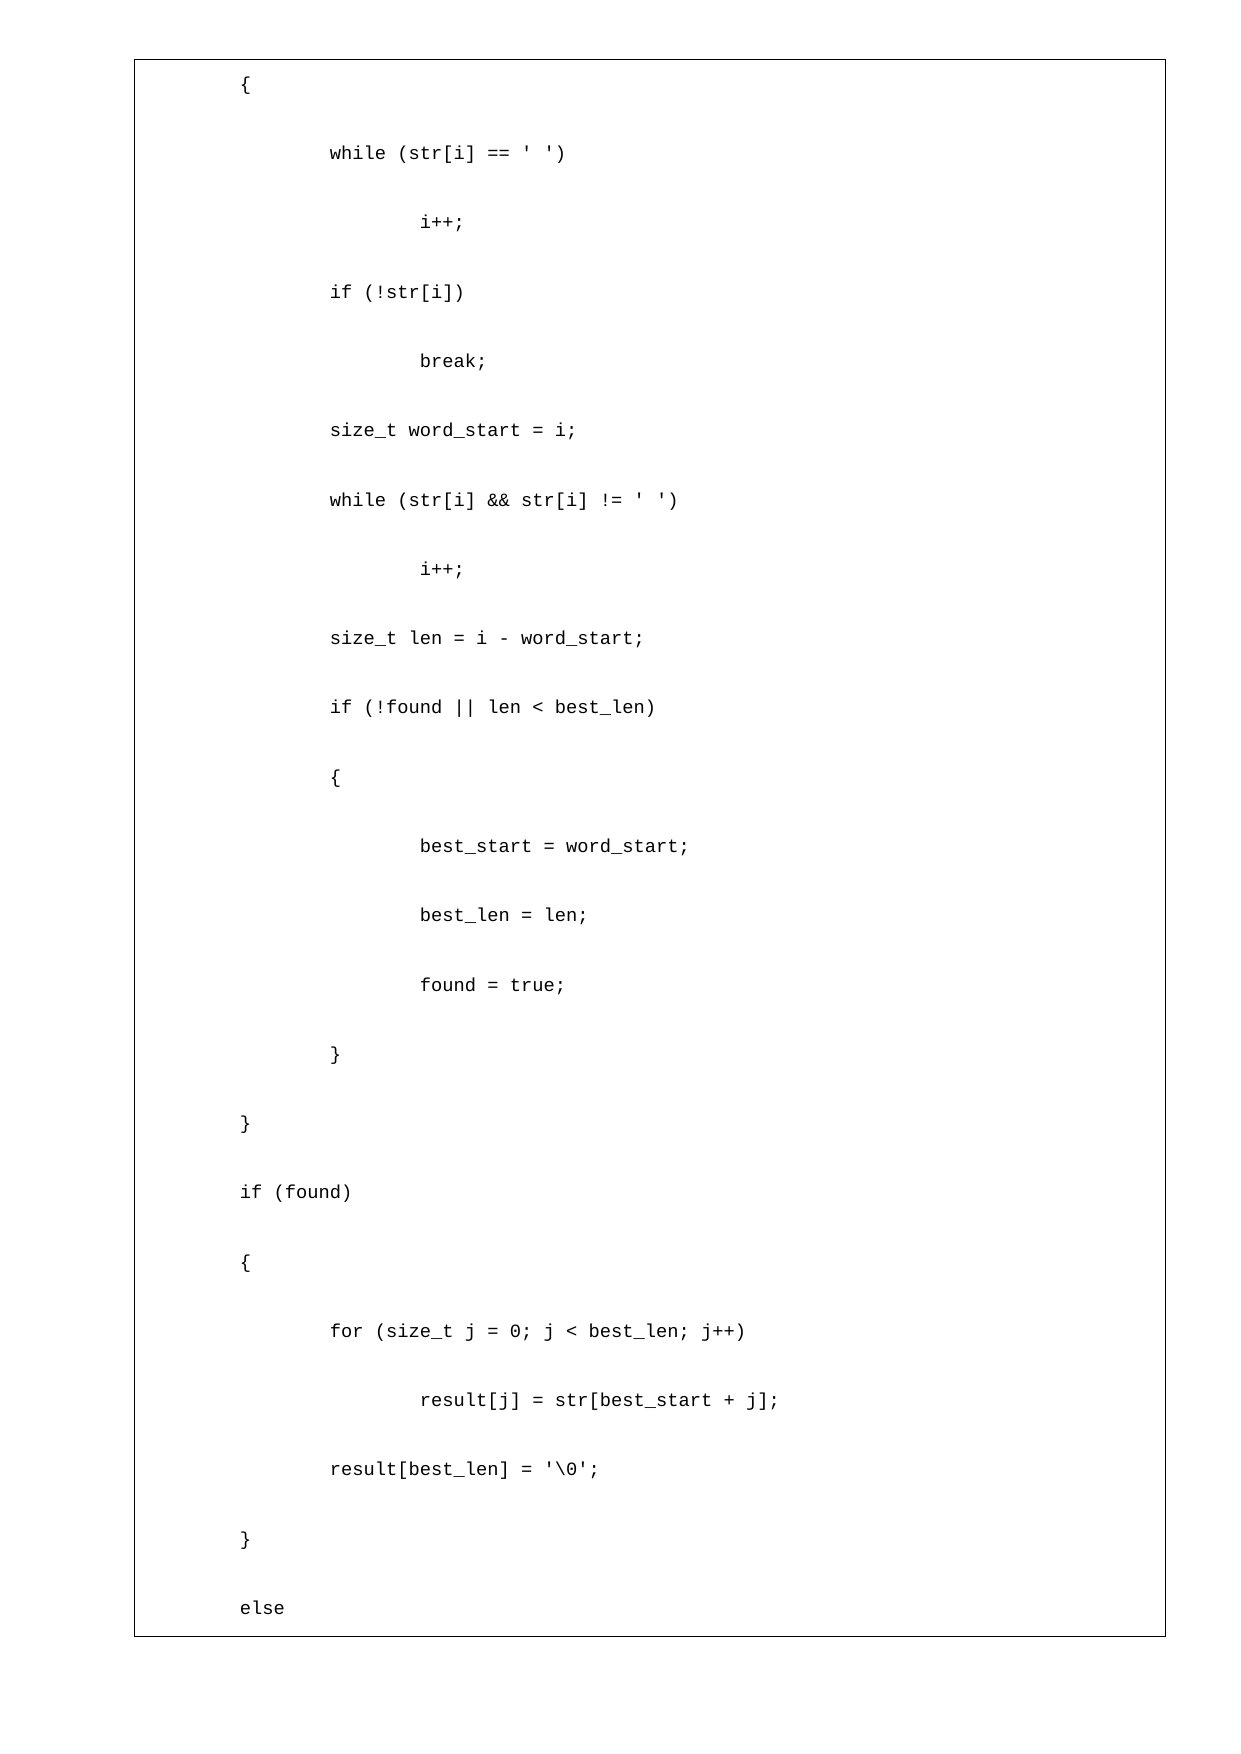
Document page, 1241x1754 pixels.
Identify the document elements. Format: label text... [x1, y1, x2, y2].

text } [135, 1098, 1165, 1135]
text result[best_len] = '\0'; [135, 1444, 1165, 1481]
text break; [135, 336, 1165, 373]
text size_t len = i - word_start; [135, 613, 1165, 650]
text found = true; [135, 959, 1165, 997]
text if (found) [135, 1167, 1165, 1204]
text result[j] = str[best_start + j]; [135, 1375, 1165, 1412]
text { [135, 60, 1165, 96]
text if (!str[i]) [135, 267, 1165, 304]
text } [135, 1514, 1165, 1551]
text while (str[i] && str[i] != ' ') [135, 475, 1165, 512]
text best_len = len; [135, 890, 1165, 927]
text size_t word_start = i; [135, 405, 1165, 442]
text } [135, 1029, 1165, 1066]
text while (str[i] == ' ') [135, 128, 1165, 165]
text best_start = word_start; [135, 821, 1165, 858]
text i++; [135, 544, 1165, 581]
text { [135, 1237, 1165, 1274]
text i++; [135, 198, 1165, 234]
text else [135, 1583, 1165, 1636]
text { [135, 752, 1165, 789]
text for (size_t j = 0; j < best_len; j++) [135, 1306, 1165, 1343]
text if (!found || len < best_len) [135, 682, 1165, 719]
